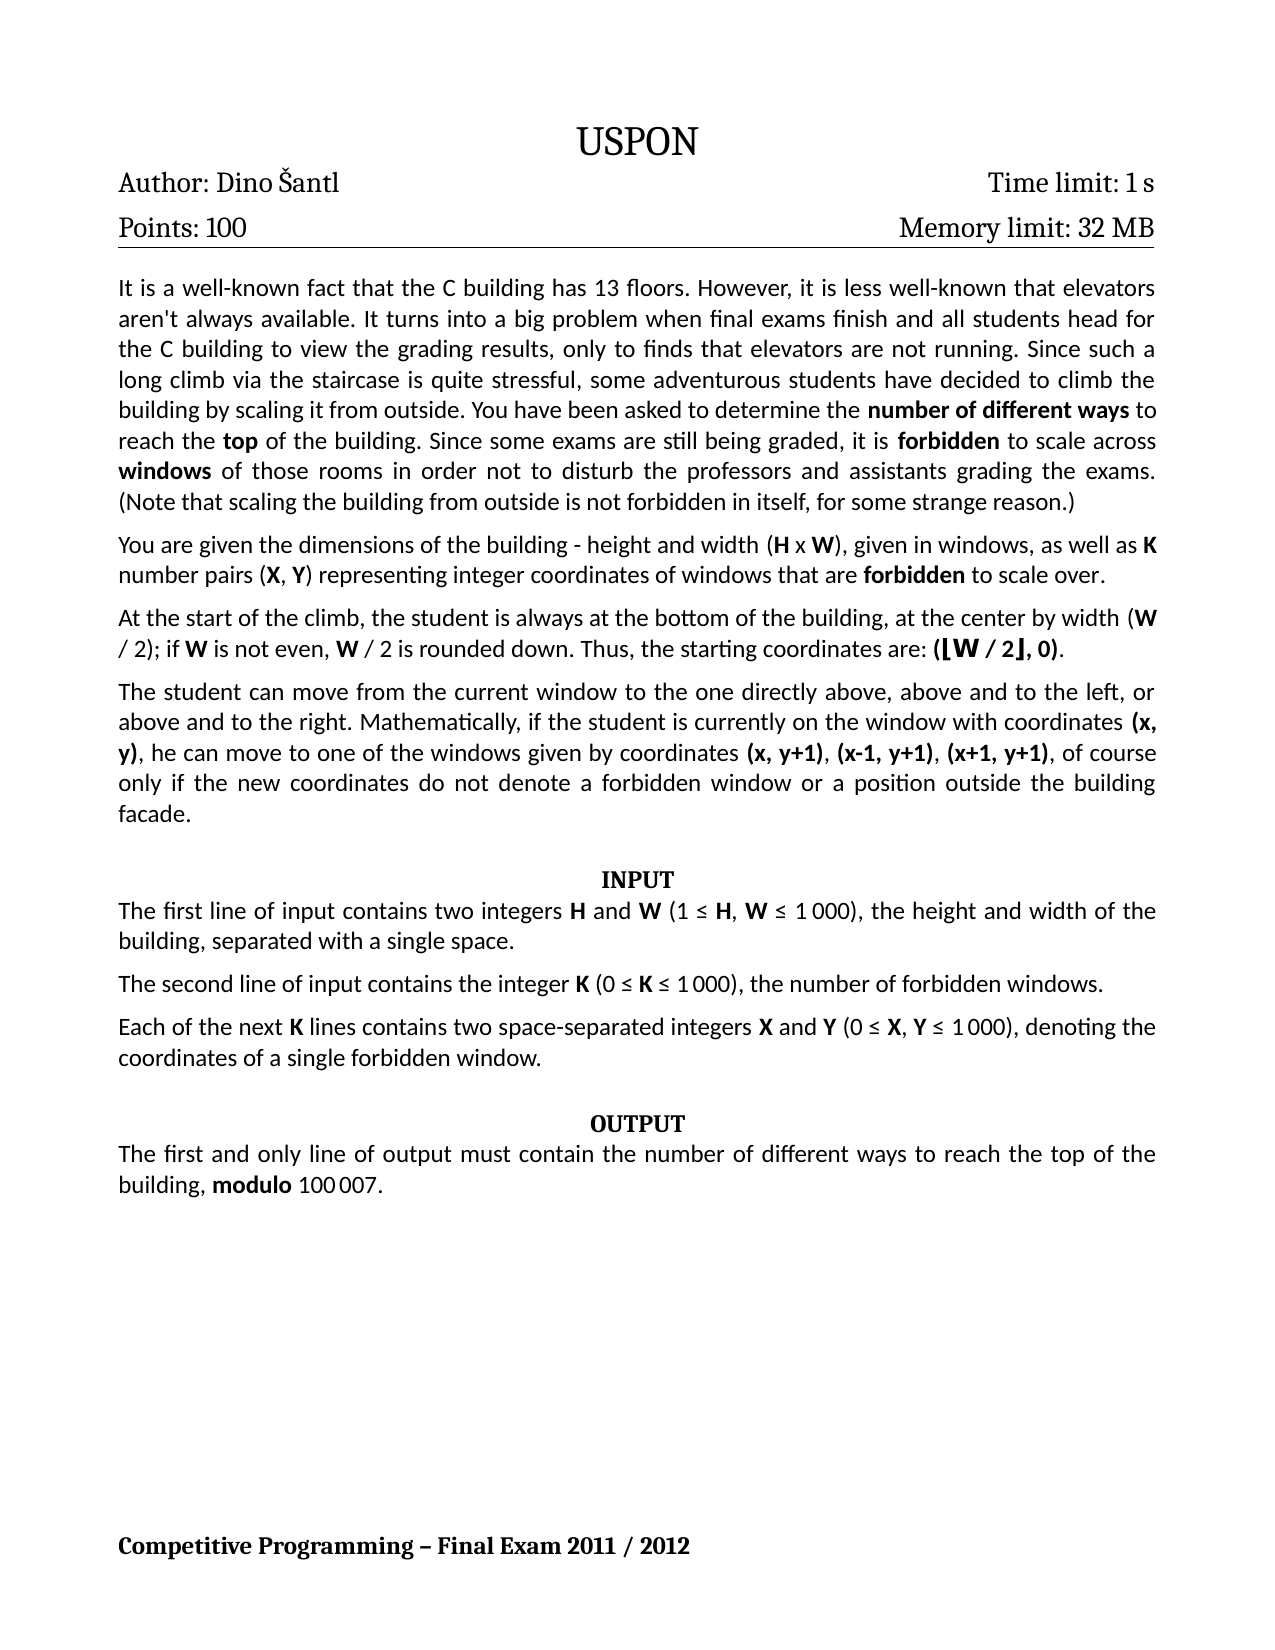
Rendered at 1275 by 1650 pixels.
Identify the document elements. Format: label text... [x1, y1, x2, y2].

text It is a well-known fact that the C building has 13 floors. However, it is less well-known that elevators aren't always available. It turns into a big problem when final exams finish and all students head for the C building to view the grading results, only to finds that elevators are not running. Since such a long climb via the staircase is quite stressful, some adventurous students have decided to climb the building by scaling it from outside. You have been asked to determine the number of different ways to reach the top of the building. Since some exams are still being graded, it is forbidden to scale across windows of those rooms in order not to disturb the professors and assistants grading the exams. (Note that scaling the building from outside is not forbidden in itself, for some strange reason.) [118, 272, 1157, 516]
subtitle USPON [118, 118, 1157, 166]
subtitle INPUT [118, 866, 1157, 895]
text The second line of input contains the integer K (0 ≤ K ≤ 1 000), the number of forbidden windows. [118, 968, 1157, 999]
subtitle Author: Dino Šantl Time limit: 1 s [118, 166, 1154, 199]
subtitle OUTPUT [118, 1110, 1157, 1139]
text The first and only line of output must contain the number of different ways to reach the top of the building, modulo 100 007. [118, 1139, 1157, 1200]
subtitle Points: 100 Memory limit: 32 MB [118, 212, 1154, 247]
text The first line of input contains two integers H and W (1 ≤ H, W ≤ 1 000), the height and width of the building, separated with a single space. [118, 895, 1157, 956]
text You are given the dimensions of the building - height and width (H x W), given in windows, as well as K number pairs (X, Y) representing integer coordinates of windows that are forbidden to scale over. [118, 529, 1157, 590]
text The student can move from the current window to the one directly above, above and to the left, or above and to the right. Mathematically, if the student is currently on the window with coordinates (x, y), he can move to one of the windows given by coordinates (x, y+1), (x-1, y+1), (x+1, y+1), of course only if the new coordinates do not denote a forbidden window or a position outside the building facade. [118, 676, 1157, 828]
text Each of the next K lines contains two space-separated integers X and Y (0 ≤ X, Y ≤ 1 000), denoting the coordinates of a single forbidden window. [118, 1011, 1157, 1072]
text At the start of the climb, the student is always at the bottom of the building, at the center by width (W / 2); if W is not even, W / 2 is rounded down. Thus, the starting coordinates are: (⌊W / 2⌋, 0). [118, 602, 1157, 663]
